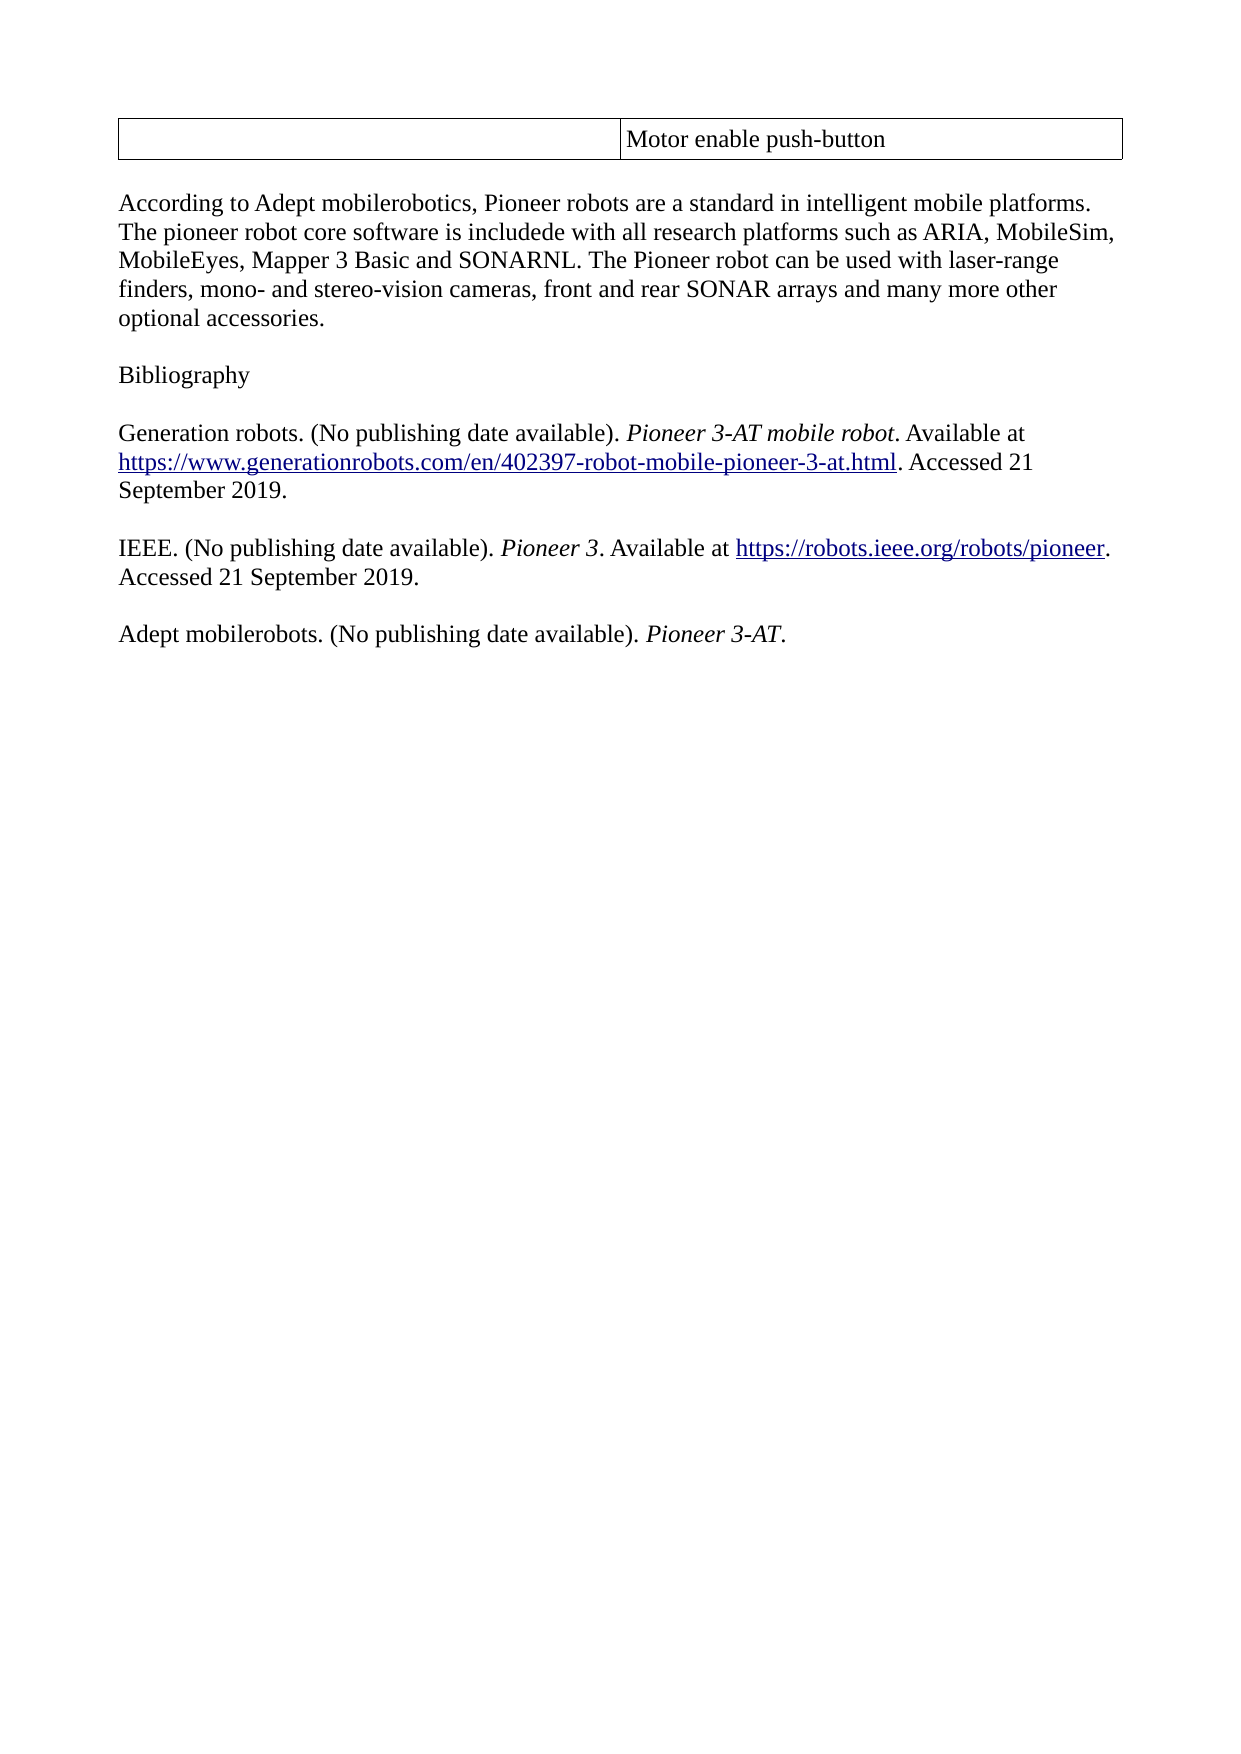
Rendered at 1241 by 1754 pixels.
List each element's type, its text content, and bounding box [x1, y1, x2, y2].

text Generation robots. (No publishing date available). Pioneer 3-AT mobile robot. Available at https://www.generationrobots.com/en/402397-robot-mobile-pioneer-3-at.html. Accessed 21 September 2019. [118, 418, 1122, 504]
text Bibliography [118, 361, 1122, 389]
text According to Adept mobilerobotics, Pioneer robots are a standard in intelligent mobile platforms. The pioneer robot core software is includede with all research platforms such as ARIA, MobileSim, MobileEyes, Mapper 3 Basic and SONARNL. The Pioneer robot can be used with laser-range finders, mono- and stereo-vision cameras, front and rear SONAR arrays and many more other optional accessories. [118, 188, 1122, 332]
table_cell [119, 119, 620, 159]
text Adept mobilerobots. (No publishing date available). Pioneer 3-AT. [118, 619, 1122, 648]
text IEEE. (No publishing date available). Pioneer 3. Available at https://robots.ieee.org/robots/pioneer. Accessed 21 September 2019. [118, 533, 1122, 591]
table_cell Motor enable push-button [621, 119, 1122, 159]
